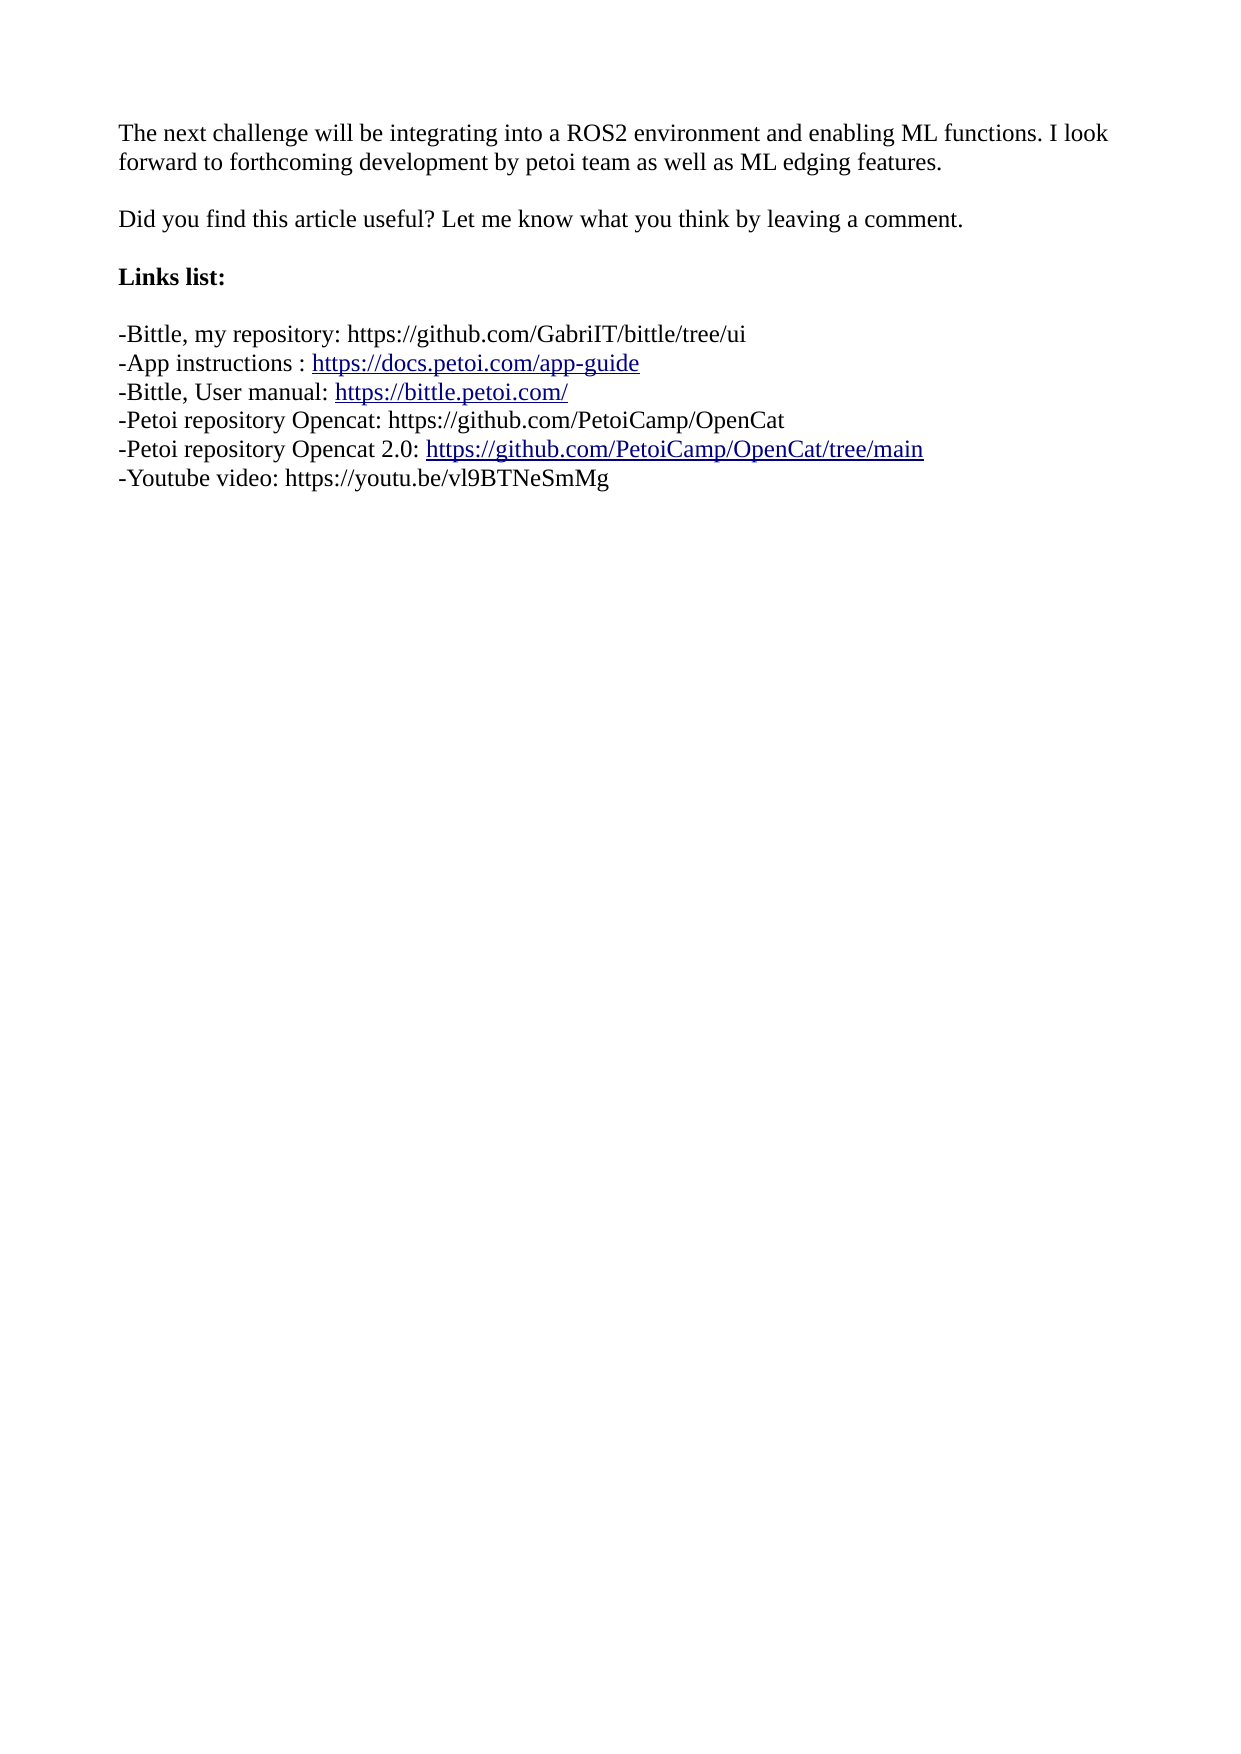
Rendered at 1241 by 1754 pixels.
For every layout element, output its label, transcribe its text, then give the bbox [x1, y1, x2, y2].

text -Youtube video: https://youtu.be/vl9BTNeSmMg [118, 463, 1122, 492]
text -Bittle, my repository: https://github.com/GabriIT/bittle/tree/ui [118, 319, 1122, 348]
text -Petoi repository Opencat: https://github.com/PetoiCamp/OpenCat [118, 406, 1122, 434]
text -Bittle, User manual: https://bittle.petoi.com/ [118, 377, 1122, 406]
text -Petoi repository Opencat 2.0: https://github.com/PetoiCamp/OpenCat/tree/main [118, 434, 1122, 463]
text -App instructions : https://docs.petoi.com/app-guide [118, 348, 1122, 377]
text Links list: [118, 262, 1122, 291]
text The next challenge will be integrating into a ROS2 environment and enabling ML functions. I look forward to forthcoming development by petoi team as well as ML edging features. [118, 118, 1122, 176]
text Did you find this article useful? Let me know what you think by leaving a comment. [118, 204, 1122, 233]
